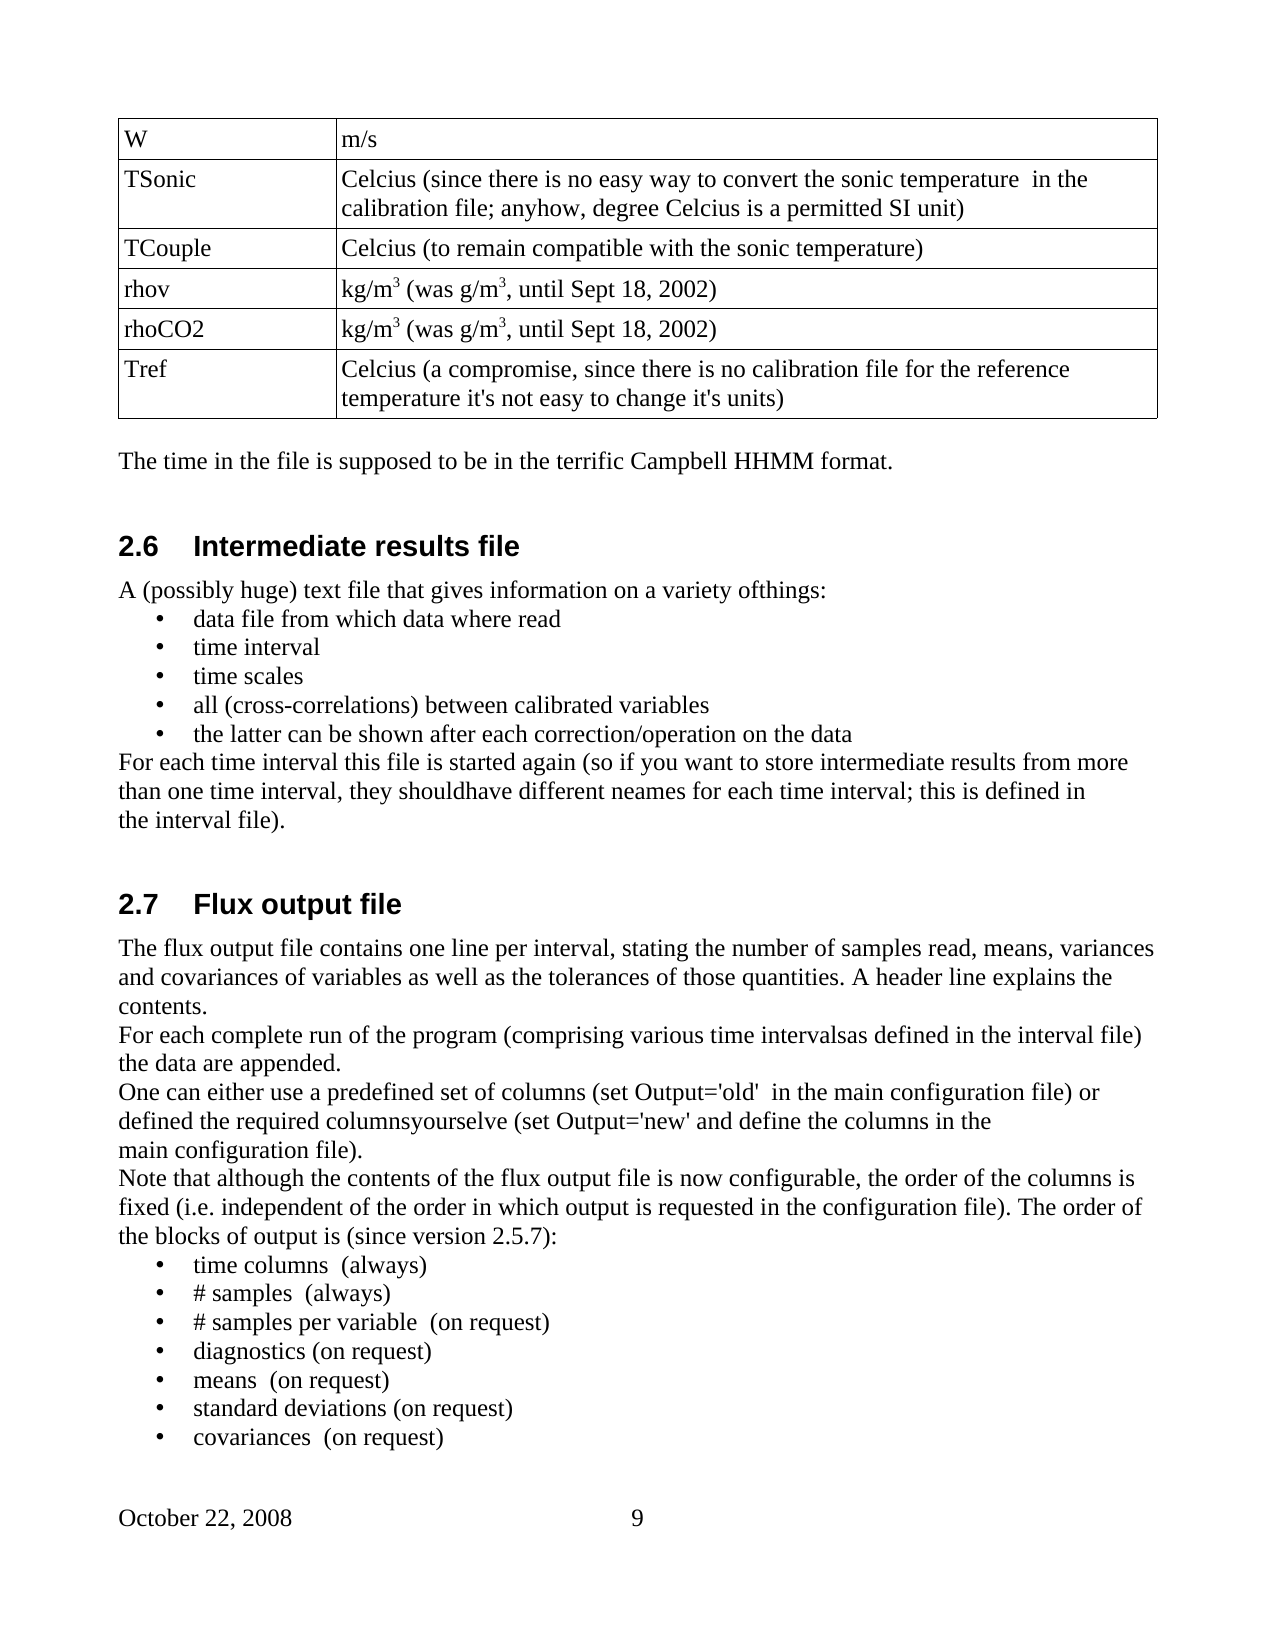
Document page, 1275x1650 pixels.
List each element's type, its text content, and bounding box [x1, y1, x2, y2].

list time columns (always) [156, 1250, 1157, 1278]
list diagnostics (on request) [156, 1336, 1157, 1365]
subtitle Intermediate results file [118, 529, 1157, 562]
table_cell TCouple [119, 229, 336, 268]
text A (possibly huge) text file that gives information on a variety ofthings: [118, 575, 1157, 604]
table_cell kg/m3 (was g/m3, until Sept 18, 2002) [337, 309, 1157, 348]
table_cell Celcius (a compromise, since there is no calibration file for the reference temperature it's not easy to change it's units) [337, 350, 1157, 417]
list data file from which data where read [156, 604, 1157, 632]
text The time in the file is supposed to be in the terrific Campbell HHMM format. [118, 446, 1157, 475]
table_cell Celcius (since there is no easy way to convert the sonic temperature in the calibration file; anyhow, degree Celcius is a permitted SI unit) [337, 160, 1157, 227]
list time scales [156, 661, 1157, 690]
table_cell rhoCO2 [119, 309, 336, 348]
table_cell Tref [119, 350, 336, 417]
list means (on request) [156, 1365, 1157, 1393]
text For each time interval this file is started again (so if you want to store intermediate results from more than one time interval, they shouldhave different neames for each time interval; this is defined in [118, 747, 1157, 805]
table_cell W [119, 119, 336, 158]
table_cell TSonic [119, 160, 336, 227]
list # samples (always) [156, 1278, 1157, 1307]
subtitle Flux output file [118, 887, 1157, 921]
list time interval [156, 632, 1157, 661]
list the latter can be shown after each correction/operation on the data [156, 719, 1157, 747]
text One can either use a predefined set of columns (set Output='old' in the main configuration file) or defined the required columnsyourselve (set Output='new' and define the columns in the [118, 1077, 1157, 1135]
text For each complete run of the program (comprising various time intervalsas defined in the interval file) the data are appended. [118, 1020, 1157, 1077]
list covariances (on request) [156, 1422, 1157, 1451]
list all (cross-correlations) between calibrated variables [156, 690, 1157, 719]
table_cell kg/m3 (was g/m3, until Sept 18, 2002) [337, 269, 1157, 308]
list # samples per variable (on request) [156, 1307, 1157, 1336]
text the interval file). [118, 805, 1157, 834]
text main configuration file). [118, 1135, 1157, 1163]
list standard deviations (on request) [156, 1393, 1157, 1422]
table_cell Celcius (to remain compatible with the sonic temperature) [337, 229, 1157, 268]
text The flux output file contains one line per interval, stating the number of samples read, means, variances and covariances of variables as well as the tolerances of those quantities. A header line explains the contents. [118, 933, 1157, 1020]
table_cell m/s [337, 119, 1157, 158]
table_cell rhov [119, 269, 336, 308]
text Note that although the contents of the flux output file is now configurable, the order of the columns is fixed (i.e. independent of the order in which output is requested in the configuration file). The order of the blocks of output is (since version 2.5.7): [118, 1163, 1157, 1250]
